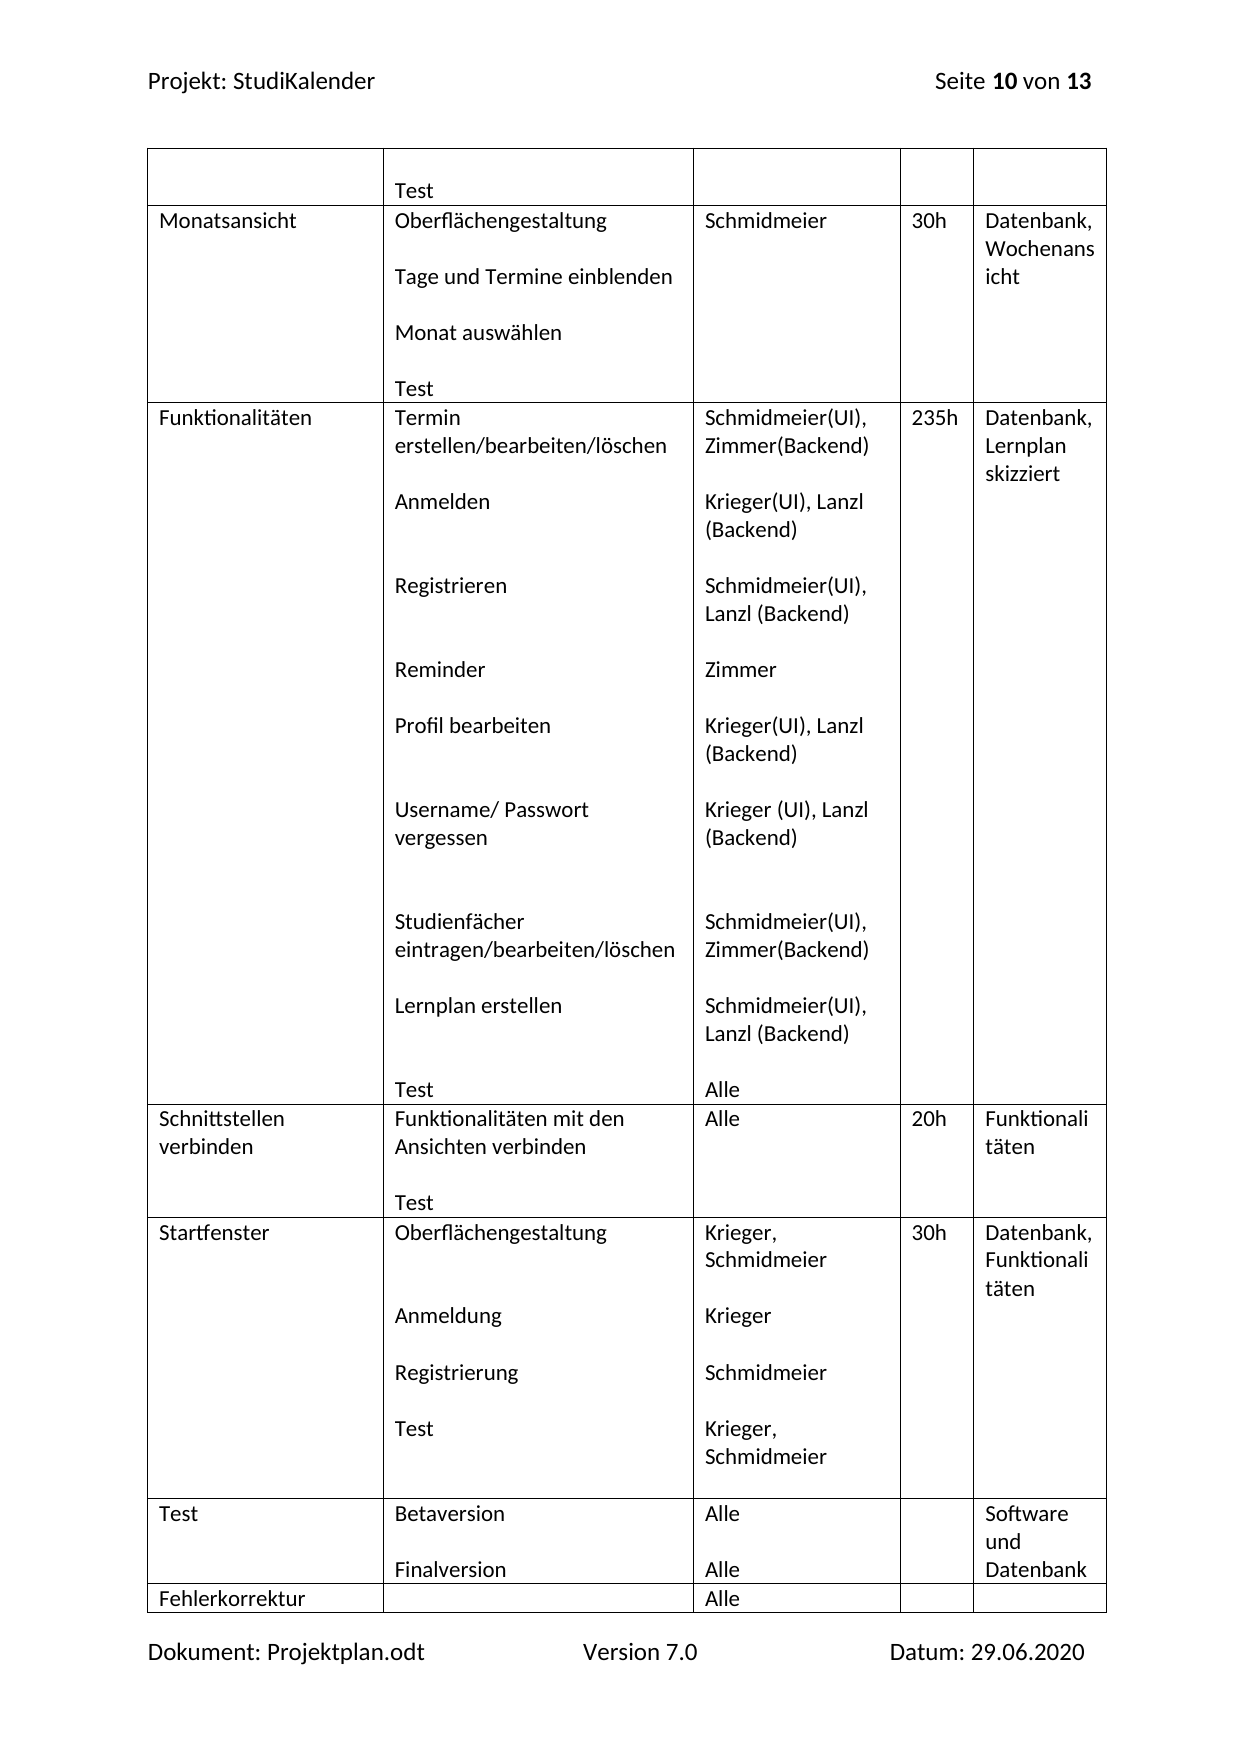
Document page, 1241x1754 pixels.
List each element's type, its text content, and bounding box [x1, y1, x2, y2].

table_cell 30h [901, 206, 973, 402]
table_cell Schnittstellen verbinden [148, 1105, 383, 1217]
table_cell Datenbank, Wochenansicht [974, 206, 1106, 402]
table_cell Test [148, 1499, 383, 1583]
table_cell Fehlerkorrektur [148, 1584, 383, 1612]
table_cell Funktionalitäten [148, 403, 383, 1103]
table_cell [974, 1584, 1106, 1612]
table_cell Termin erstellen/bearbeiten/löschen Anmelden Registrieren Reminder Profil bearbeiten Username/ Passwort vergessen Studienfächer eintragen/bearbeiten/löschen Lernplan erstellen Test [384, 403, 693, 1103]
table_cell [148, 149, 383, 205]
table_cell 30h [901, 1218, 973, 1498]
table_cell Datenbank, Funktionalitäten [974, 1218, 1106, 1498]
table_cell [694, 149, 900, 205]
table_cell [901, 149, 973, 205]
table_cell Test [384, 149, 693, 205]
table_cell Software und Datenbank [974, 1499, 1106, 1583]
table_cell Datenbank, Lernplan skizziert [974, 403, 1106, 1103]
table_cell Funktionalitäten mit den Ansichten verbinden Test [384, 1105, 693, 1217]
table_cell Startfenster [148, 1218, 383, 1498]
table_cell [974, 149, 1106, 205]
table_cell [901, 1499, 973, 1583]
table_cell Oberflächengestaltung Anmeldung Registrierung Test [384, 1218, 693, 1498]
table_cell Alle Alle [694, 1499, 900, 1583]
table_cell Funktionalitäten [974, 1105, 1106, 1217]
table_cell [384, 1584, 693, 1612]
table_cell [901, 1584, 973, 1612]
table_cell Oberflächengestaltung Tage und Termine einblenden Monat auswählen Test [384, 206, 693, 402]
table_cell 20h [901, 1105, 973, 1217]
table_cell Alle [694, 1105, 900, 1217]
table_cell Alle [694, 1584, 900, 1612]
table_cell Krieger, Schmidmeier Krieger Schmidmeier Krieger, Schmidmeier [694, 1218, 900, 1498]
table_cell 235h [901, 403, 973, 1103]
table_cell Schmidmeier(UI), Zimmer(Backend) Krieger(UI), Lanzl (Backend) Schmidmeier(UI), Lanzl (Backend) Zimmer Krieger(UI), Lanzl (Backend) Krieger (UI), Lanzl (Backend) Schmidmeier(UI), Zimmer(Backend) Schmidmeier(UI), Lanzl (Backend) Alle [694, 403, 900, 1103]
table_cell Schmidmeier [694, 206, 900, 402]
table_cell Betaversion Finalversion [384, 1499, 693, 1583]
table_cell Monatsansicht [148, 206, 383, 402]
